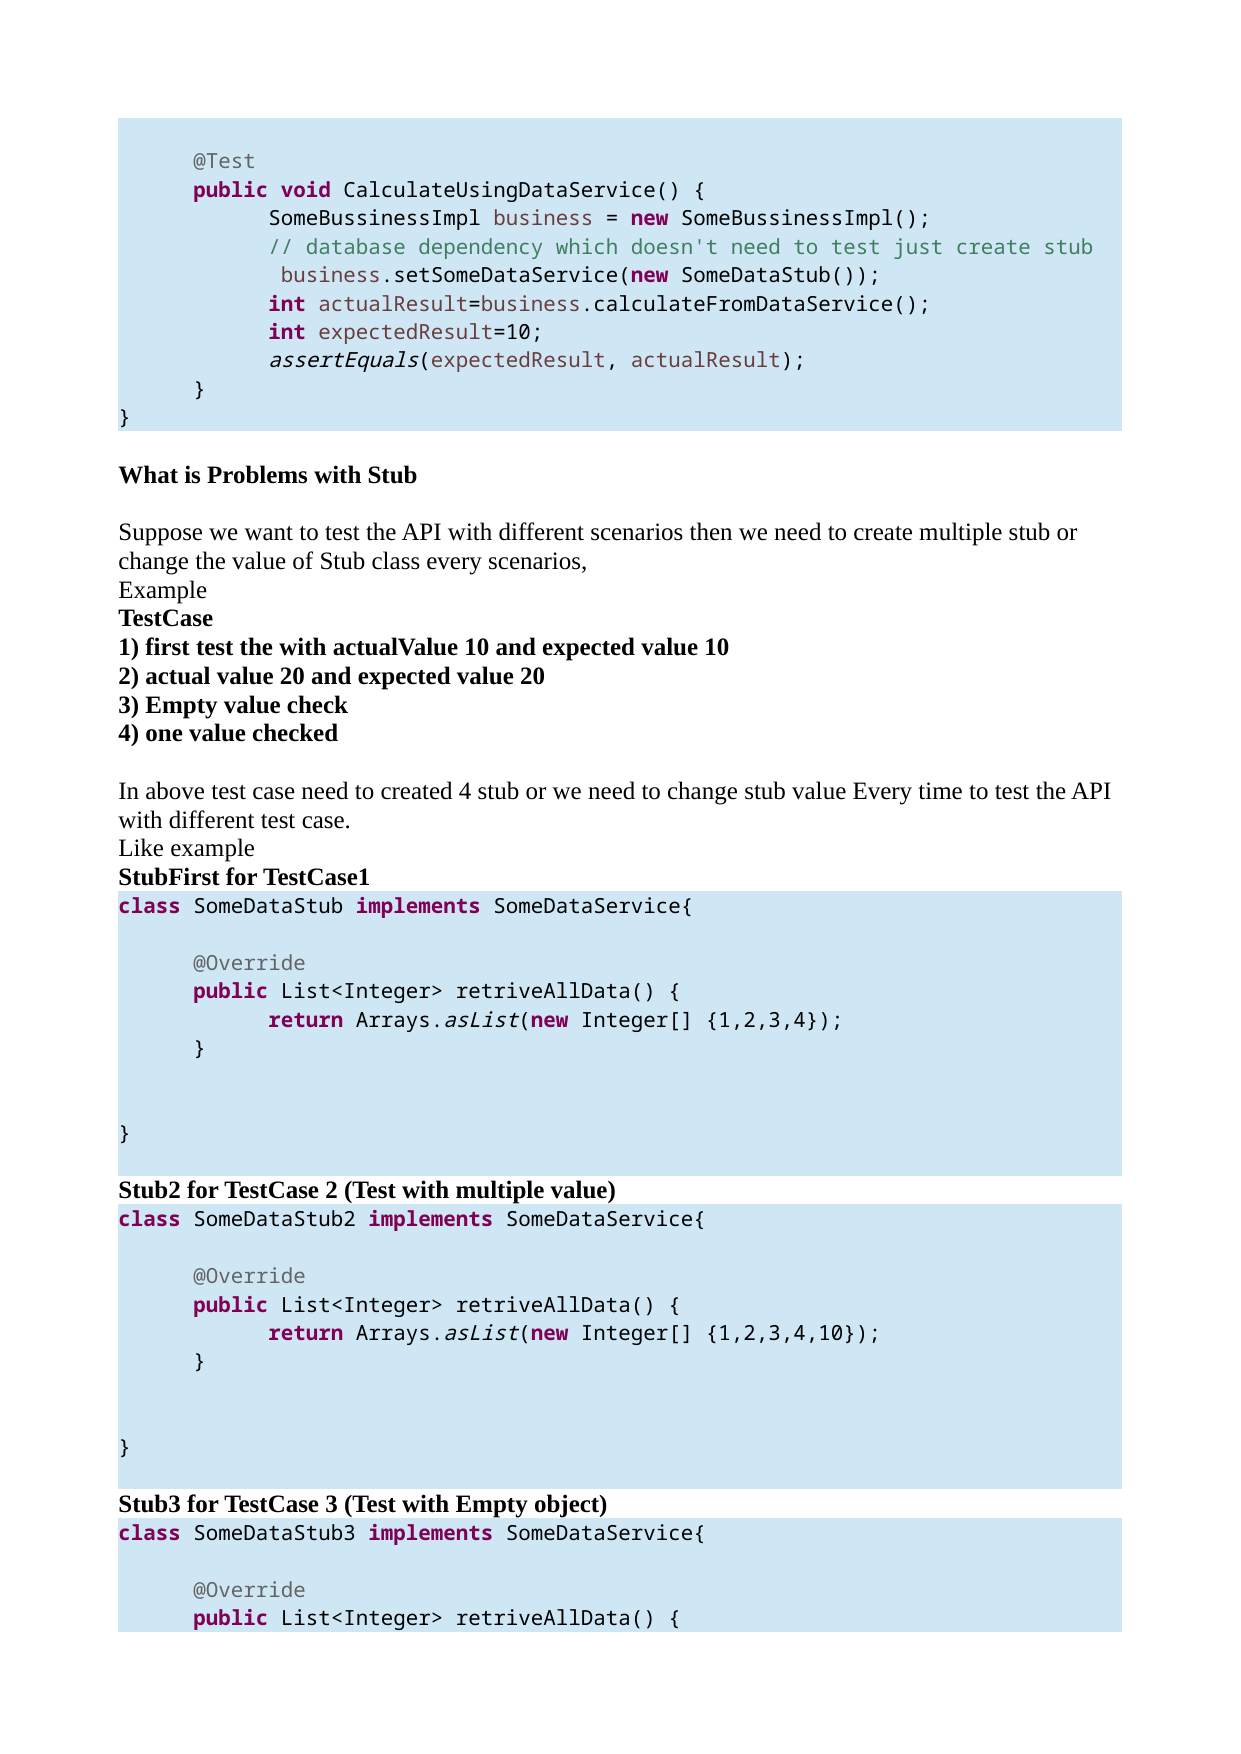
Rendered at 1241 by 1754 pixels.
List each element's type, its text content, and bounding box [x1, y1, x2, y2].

text } [118, 1347, 1122, 1375]
text Example [118, 575, 1122, 603]
text public List<Integer> retriveAllData() { [118, 976, 1122, 1005]
text } [118, 1432, 1122, 1460]
text In above test case need to created 4 stub or we need to change stub value Every time to test the API with different test case. [118, 776, 1122, 833]
text 4) one value checked [118, 718, 1122, 747]
text @Override [118, 948, 1122, 976]
text Like example [118, 833, 1122, 862]
text return Arrays.asList(new Integer[] {1,2,3,4}); [118, 1005, 1122, 1033]
text int expectedResult=10; [118, 317, 1122, 346]
text SomeBussinessImpl business = new SomeBussinessImpl(); [118, 203, 1122, 232]
text } [118, 1118, 1122, 1147]
text business.setSomeDataService(new SomeDataStub()); [118, 260, 1122, 289]
text } [118, 402, 1122, 431]
text int actualResult=business.calculateFromDataService(); [118, 289, 1122, 317]
text } [118, 374, 1122, 402]
text assertEquals(expectedResult, actualResult); [118, 346, 1122, 374]
text // database dependency which doesn't need to test just create stub [118, 232, 1122, 260]
text Stub3 for TestCase 3 (Test with Empty object) [118, 1489, 1122, 1518]
text Stub2 for TestCase 2 (Test with multiple value) [118, 1176, 1122, 1204]
text @Override [118, 1575, 1122, 1603]
text class SomeDataStub implements SomeDataService{ [118, 891, 1122, 919]
text public List<Integer> retriveAllData() { [118, 1603, 1122, 1632]
text @Override [118, 1261, 1122, 1290]
text public void CalculateUsingDataService() { [118, 175, 1122, 203]
text StubFirst for TestCase1 [118, 862, 1122, 891]
text public List<Integer> retriveAllData() { [118, 1290, 1122, 1318]
text class SomeDataStub2 implements SomeDataService{ [118, 1204, 1122, 1233]
text class SomeDataStub3 implements SomeDataService{ [118, 1518, 1122, 1546]
text TestCase [118, 603, 1122, 632]
text 2) actual value 20 and expected value 20 [118, 661, 1122, 690]
text 1) first test the with actualValue 10 and expected value 10 [118, 632, 1122, 661]
text return Arrays.asList(new Integer[] {1,2,3,4,10}); [118, 1318, 1122, 1347]
text What is Problems with Stub [118, 460, 1122, 488]
text 3) Empty value check [118, 690, 1122, 718]
text } [118, 1033, 1122, 1062]
text @Test [118, 147, 1122, 175]
text Suppose we want to test the API with different scenarios then we need to create multiple stub or change the value of Stub class every scenarios, [118, 517, 1122, 575]
